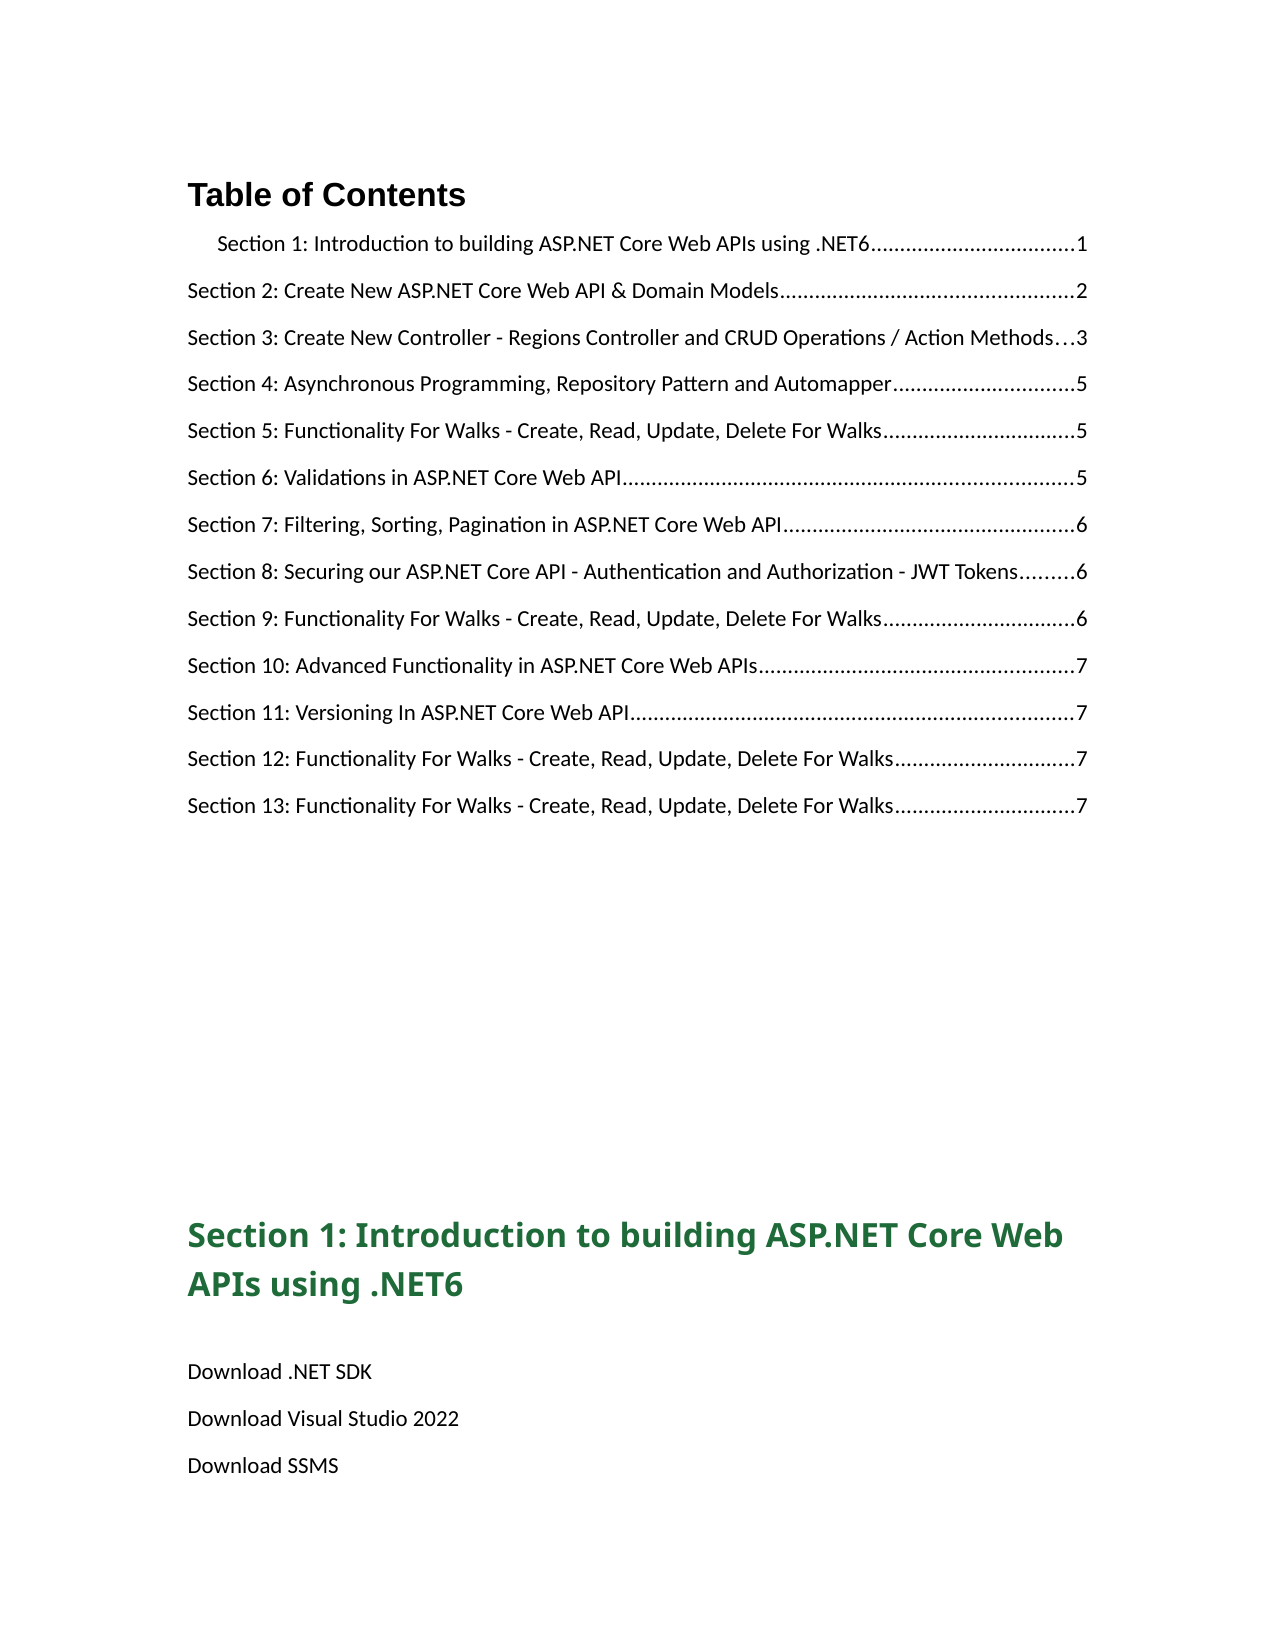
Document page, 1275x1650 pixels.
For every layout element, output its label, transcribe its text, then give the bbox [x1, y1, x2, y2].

text Download .NET SDK [187, 1357, 1087, 1385]
subtitle Table of Contents [187, 175, 1087, 213]
text Section 11: Versioning In ASP.NET Core Web API 7 [187, 698, 1087, 726]
text Section 10: Advanced Functionality in ASP.NET Core Web APIs 7 [187, 651, 1087, 679]
text Section 5: Functionality For Walks - Create, Read, Update, Delete For Walks 5 [187, 416, 1087, 444]
subtitle Section 1: Introduction to building ASP.NET Core Web APIs using .NET6 [187, 1212, 1087, 1307]
text Section 6: Validations in ASP.NET Core Web API 5 [187, 463, 1087, 491]
text Section 7: Filtering, Sorting, Pagination in ASP.NET Core Web API 6 [187, 510, 1087, 538]
text Section 2: Create New ASP.NET Core Web API & Domain Models 2 [187, 276, 1087, 304]
text Section 1: Introduction to building ASP.NET Core Web APIs using .NET6 1 [217, 229, 1087, 257]
text Section 4: Asynchronous Programming, Repository Pattern and Automapper 5 [187, 369, 1087, 398]
text Section 8: Securing our ASP.NET Core API - Authentication and Authorization - JWT Tokens 6 [187, 557, 1087, 585]
text Section 13: Functionality For Walks - Create, Read, Update, Delete For Walks 7 [187, 791, 1087, 819]
text Download SSMS [187, 1451, 1087, 1479]
text Section 3: Create New Controller - Regions Controller and CRUD Operations / Action Methods 3 [187, 323, 1087, 351]
text Section 9: Functionality For Walks - Create, Read, Update, Delete For Walks 6 [187, 604, 1087, 632]
text Download Visual Studio 2022 [187, 1404, 1087, 1432]
text Section 12: Functionality For Walks - Create, Read, Update, Delete For Walks 7 [187, 744, 1087, 773]
